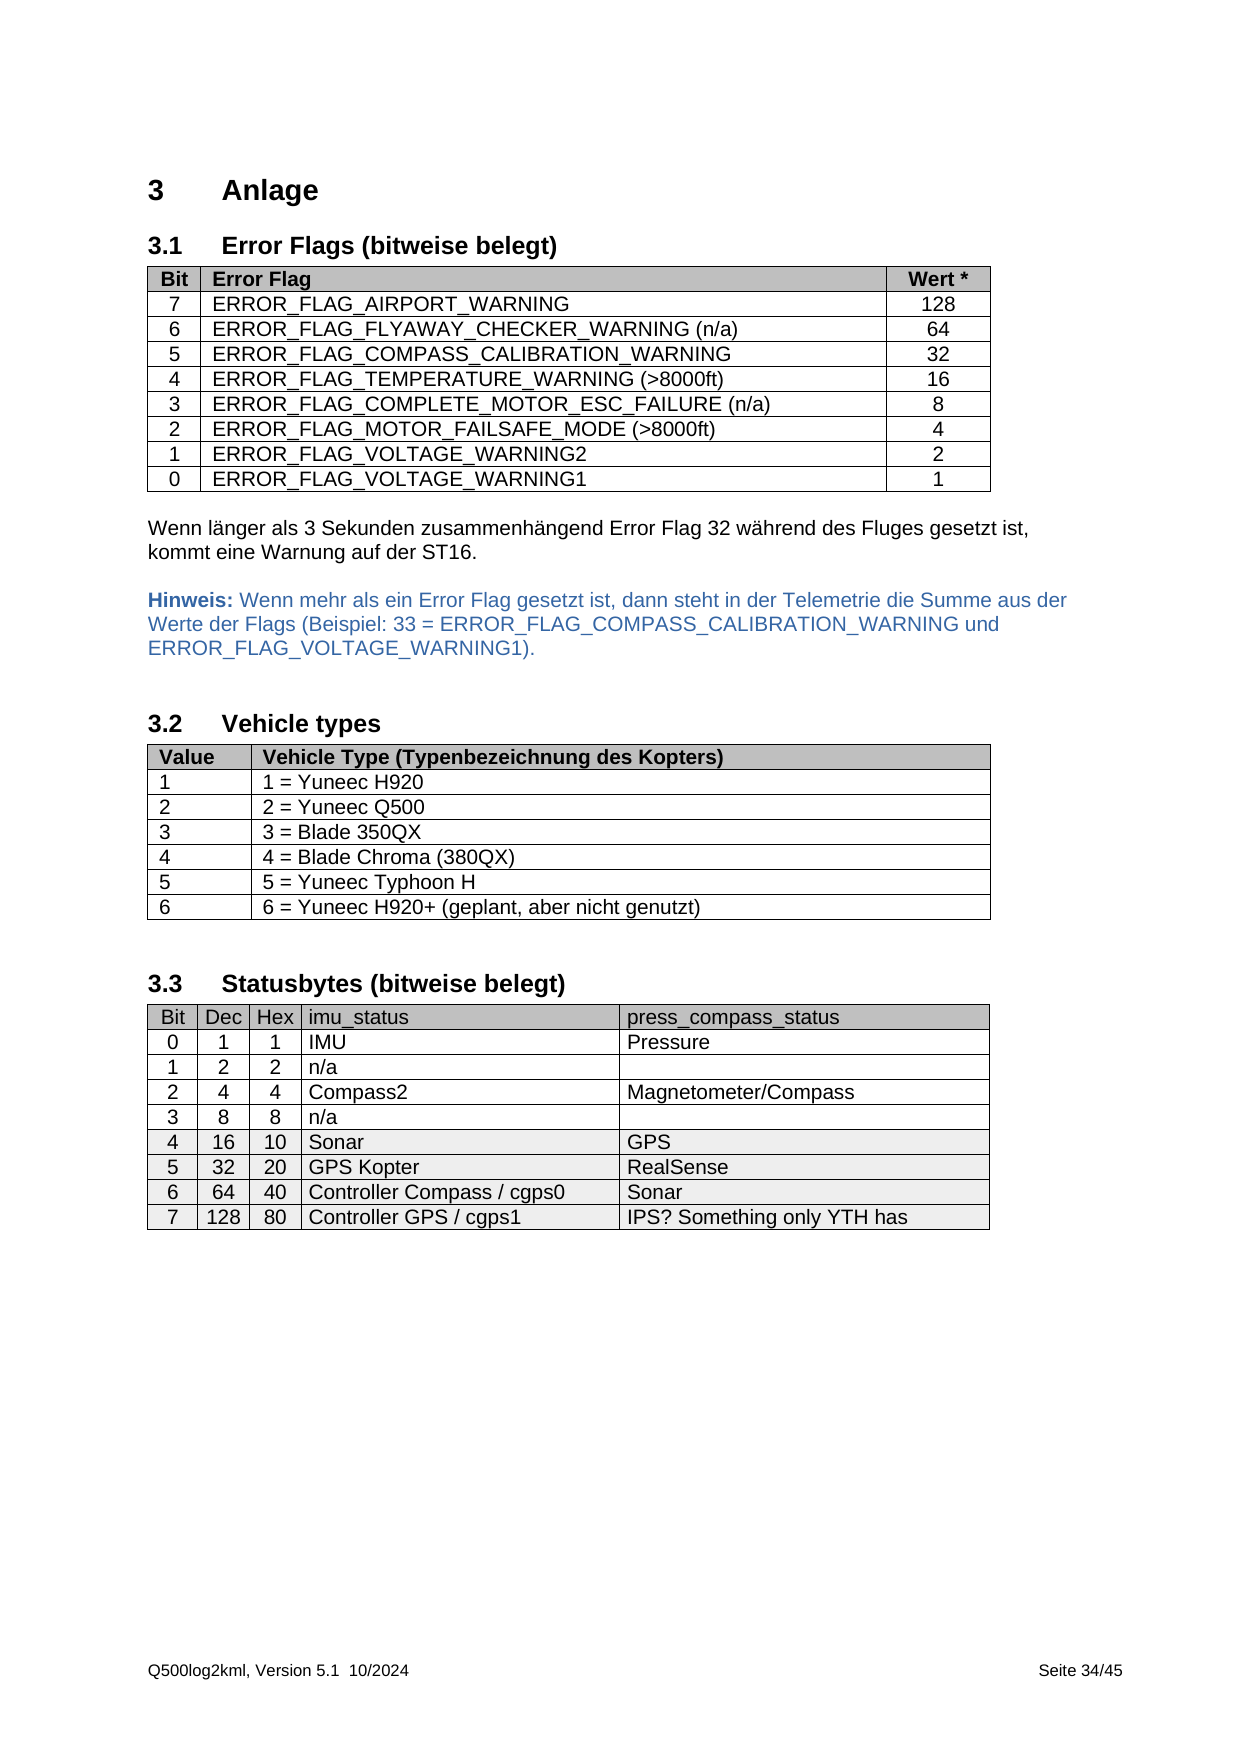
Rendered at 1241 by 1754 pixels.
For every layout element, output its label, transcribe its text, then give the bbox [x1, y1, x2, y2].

table_cell 2 [250, 1055, 301, 1079]
table_header press_compass_status [620, 1005, 989, 1029]
table_cell 1 = Yuneec H920 [252, 770, 990, 794]
table_cell 6 = Yuneec H920+ (geplant, aber nicht genutzt) [252, 895, 990, 919]
table_cell 5 = Yuneec Typhoon H [252, 870, 990, 894]
table_cell [620, 1055, 989, 1079]
table_cell 128 [198, 1205, 249, 1229]
subtitle Vehicle types [148, 709, 1093, 738]
table_cell 1 [148, 770, 251, 794]
table_cell Compass2 [302, 1080, 619, 1104]
table_cell n/a [302, 1055, 619, 1079]
table_header Wert * [887, 267, 990, 291]
table_cell 5 [148, 1155, 197, 1179]
table_cell 2 [148, 417, 200, 441]
table_header imu_status [302, 1005, 619, 1029]
table_cell 0 [148, 467, 200, 491]
table_cell 3 = Blade 350QX [252, 820, 990, 844]
table_header Value [148, 745, 251, 769]
table_cell ERROR_FLAG_VOLTAGE_WARNING2 [201, 442, 886, 466]
table_cell 40 [250, 1180, 301, 1204]
table_cell ERROR_FLAG_TEMPERATURE_WARNING (>8000ft) [201, 367, 886, 391]
subtitle Anlage [148, 173, 1093, 206]
table_cell 2 [148, 795, 251, 819]
table_cell 32 [198, 1155, 249, 1179]
table_cell 4 = Blade Chroma (380QX) [252, 845, 990, 869]
table_header Dec [198, 1005, 249, 1029]
table_cell 2 [148, 1080, 197, 1104]
table_cell 1 [250, 1030, 301, 1054]
table_cell 7 [148, 1205, 197, 1229]
table_cell 7 [148, 292, 200, 316]
table_cell 3 [148, 820, 251, 844]
subtitle Statusbytes (bitweise belegt) [148, 969, 1093, 998]
table_cell ERROR_FLAG_MOTOR_FAILSAFE_MODE (>8000ft) [201, 417, 886, 441]
table_cell 4 [198, 1080, 249, 1104]
table_cell 1 [887, 467, 990, 491]
table_cell 32 [887, 342, 990, 366]
table_cell RealSense [620, 1155, 989, 1179]
text Wenn länger als 3 Sekunden zusammenhängend Error Flag 32 während des Fluges gesetzt ist, kommt eine Warnung auf der ST16. [148, 516, 1093, 564]
table_cell n/a [302, 1105, 619, 1129]
table_cell 6 [148, 895, 251, 919]
table_header Vehicle Type (Typenbezeichnung des Kopters) [252, 745, 990, 769]
table_header Hex [250, 1005, 301, 1029]
table_cell ERROR_FLAG_FLYAWAY_CHECKER_WARNING (n/a) [201, 317, 886, 341]
table_cell 3 [148, 1105, 197, 1129]
table_cell 4 [887, 417, 990, 441]
table_cell 128 [887, 292, 990, 316]
table_cell Controller Compass / cgps0 [302, 1180, 619, 1204]
table_cell 5 [148, 870, 251, 894]
table_cell ERROR_FLAG_VOLTAGE_WARNING1 [201, 467, 886, 491]
table_cell 2 = Yuneec Q500 [252, 795, 990, 819]
table_header Error Flag [201, 267, 886, 291]
table_cell Sonar [302, 1130, 619, 1154]
table_cell 0 [148, 1030, 197, 1054]
table_cell 16 [198, 1130, 249, 1154]
table_cell 2 [198, 1055, 249, 1079]
table_cell 1 [148, 1055, 197, 1079]
table_cell 8 [887, 392, 990, 416]
table_cell 64 [887, 317, 990, 341]
table_cell 5 [148, 342, 200, 366]
table_cell 1 [148, 442, 200, 466]
table_cell 16 [887, 367, 990, 391]
table_cell 8 [250, 1105, 301, 1129]
table_header Bit [148, 1005, 197, 1029]
table_cell 6 [148, 317, 200, 341]
table_cell Controller GPS / cgps1 [302, 1205, 619, 1229]
table_cell GPS Kopter [302, 1155, 619, 1179]
table_cell GPS [620, 1130, 989, 1154]
table_cell 10 [250, 1130, 301, 1154]
table_cell Magnetometer/Compass [620, 1080, 989, 1104]
table_cell IPS? Something only YTH has [620, 1205, 989, 1229]
table_cell IMU [302, 1030, 619, 1054]
table_header Bit [148, 267, 200, 291]
table_cell [620, 1105, 989, 1129]
table_cell 20 [250, 1155, 301, 1179]
text Hinweis: Wenn mehr als ein Error Flag gesetzt ist, dann steht in der Telemetrie die Summe aus der Werte der Flags (Beispiel: 33 = ERROR_FLAG_COMPASS_CALIBRATION_WARNING und ERROR_FLAG_VOLTAGE_WARNING1). [148, 588, 1093, 660]
table_cell 80 [250, 1205, 301, 1229]
table_cell 4 [148, 845, 251, 869]
table_cell 64 [198, 1180, 249, 1204]
table_cell 1 [198, 1030, 249, 1054]
table_cell ERROR_FLAG_COMPASS_CALIBRATION_WARNING [201, 342, 886, 366]
table_cell 8 [198, 1105, 249, 1129]
subtitle Error Flags (bitweise belegt) [148, 231, 1093, 260]
table_cell Pressure [620, 1030, 989, 1054]
table_cell Sonar [620, 1180, 989, 1204]
table_cell ERROR_FLAG_COMPLETE_MOTOR_ESC_FAILURE (n/a) [201, 392, 886, 416]
table_cell 2 [887, 442, 990, 466]
table_cell 4 [250, 1080, 301, 1104]
table_cell ERROR_FLAG_AIRPORT_WARNING [201, 292, 886, 316]
table_cell 6 [148, 1180, 197, 1204]
table_cell 3 [148, 392, 200, 416]
table_cell 4 [148, 1130, 197, 1154]
table_cell 4 [148, 367, 200, 391]
